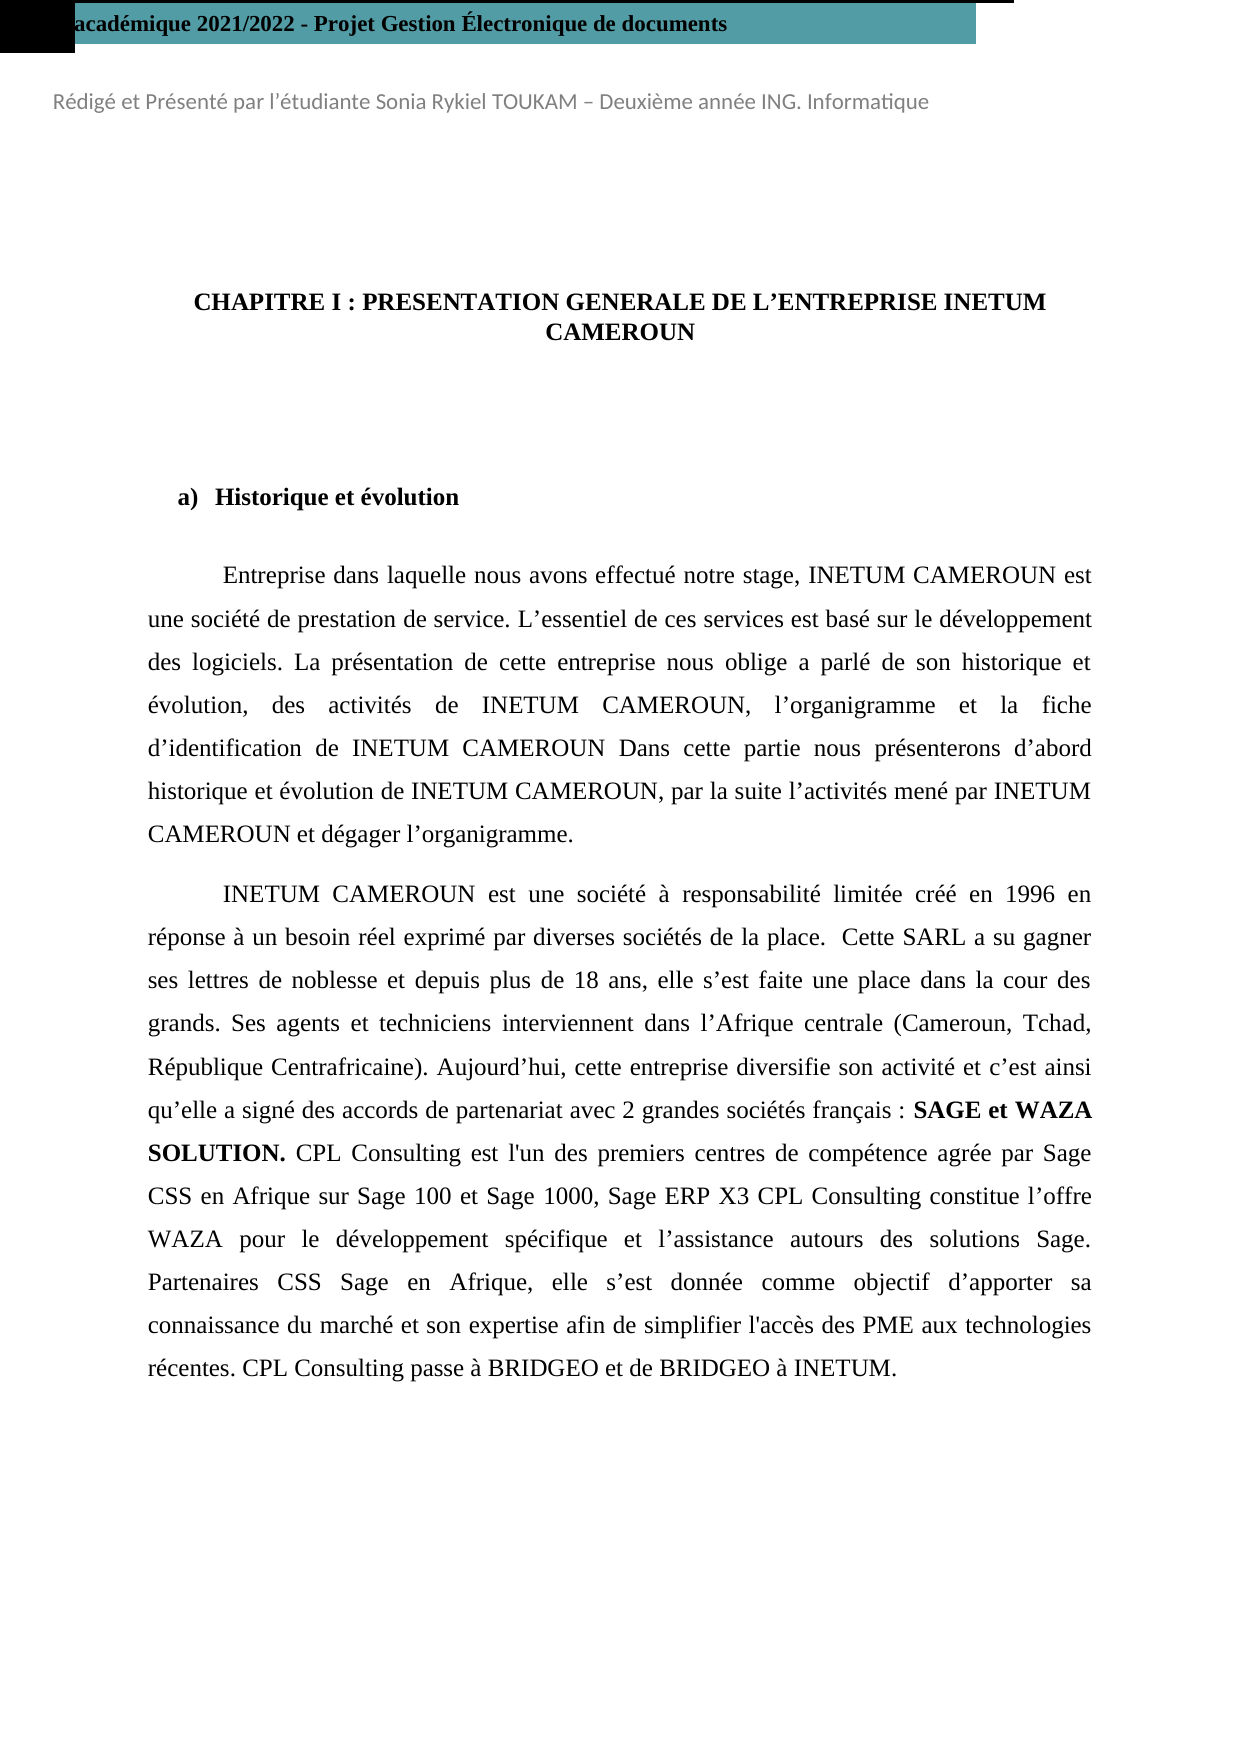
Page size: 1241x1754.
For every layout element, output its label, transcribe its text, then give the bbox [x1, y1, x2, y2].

subtitle Historique et évolution [177, 482, 1093, 511]
text Entreprise dans laquelle nous avons effectué notre stage, INETUM CAMEROUN est une société de prestation de service. L’essentiel de ces services est basé sur le développement des logiciels. La présentation de cette entreprise nous oblige a parlé de son historique et évolution, des activités de INETUM CAMEROUN, l’organigramme et la fiche d’identification de INETUM CAMEROUN Dans cette partie nous présenterons d’abord historique et évolution de INETUM CAMEROUN, par la suite l’activités mené par INETUM CAMEROUN et dégager l’organigramme. [148, 561, 1093, 848]
text CHAPITRE I : PRESENTATION GENERALE DE L’ENTREPRISE INETUM CAMEROUN [148, 287, 1093, 346]
text INETUM CAMEROUN est une société à responsabilité limitée créé en 1996 en réponse à un besoin réel exprimé par diverses sociétés de la place. Cette SARL a su gagner ses lettres de noblesse et depuis plus de 18 ans, elle s’est faite une place dans la cour des grands. Ses agents et techniciens interviennent dans l’Afrique centrale (Cameroun, Tchad, République Centrafricaine). Aujourd’hui, cette entreprise diversifie son activité et c’est ainsi qu’elle a signé des accords de partenariat avec 2 grandes sociétés français : SAGE et WAZA SOLUTION. CPL Consulting est l'un des premiers centres de compétence agrée par Sage CSS en Afrique sur Sage 100 et Sage 1000, Sage ERP X3 CPL Consulting constitue l’offre WAZA pour le développement spécifique et l’assistance autours des solutions Sage. Partenaires CSS Sage en Afrique, elle s’est donnée comme objectif d’apporter sa connaissance du marché et son expertise afin de simplifier l'accès des PME aux technologies récentes. CPL Consulting passe à BRIDGEO et de BRIDGEO à INETUM. [148, 879, 1093, 1382]
